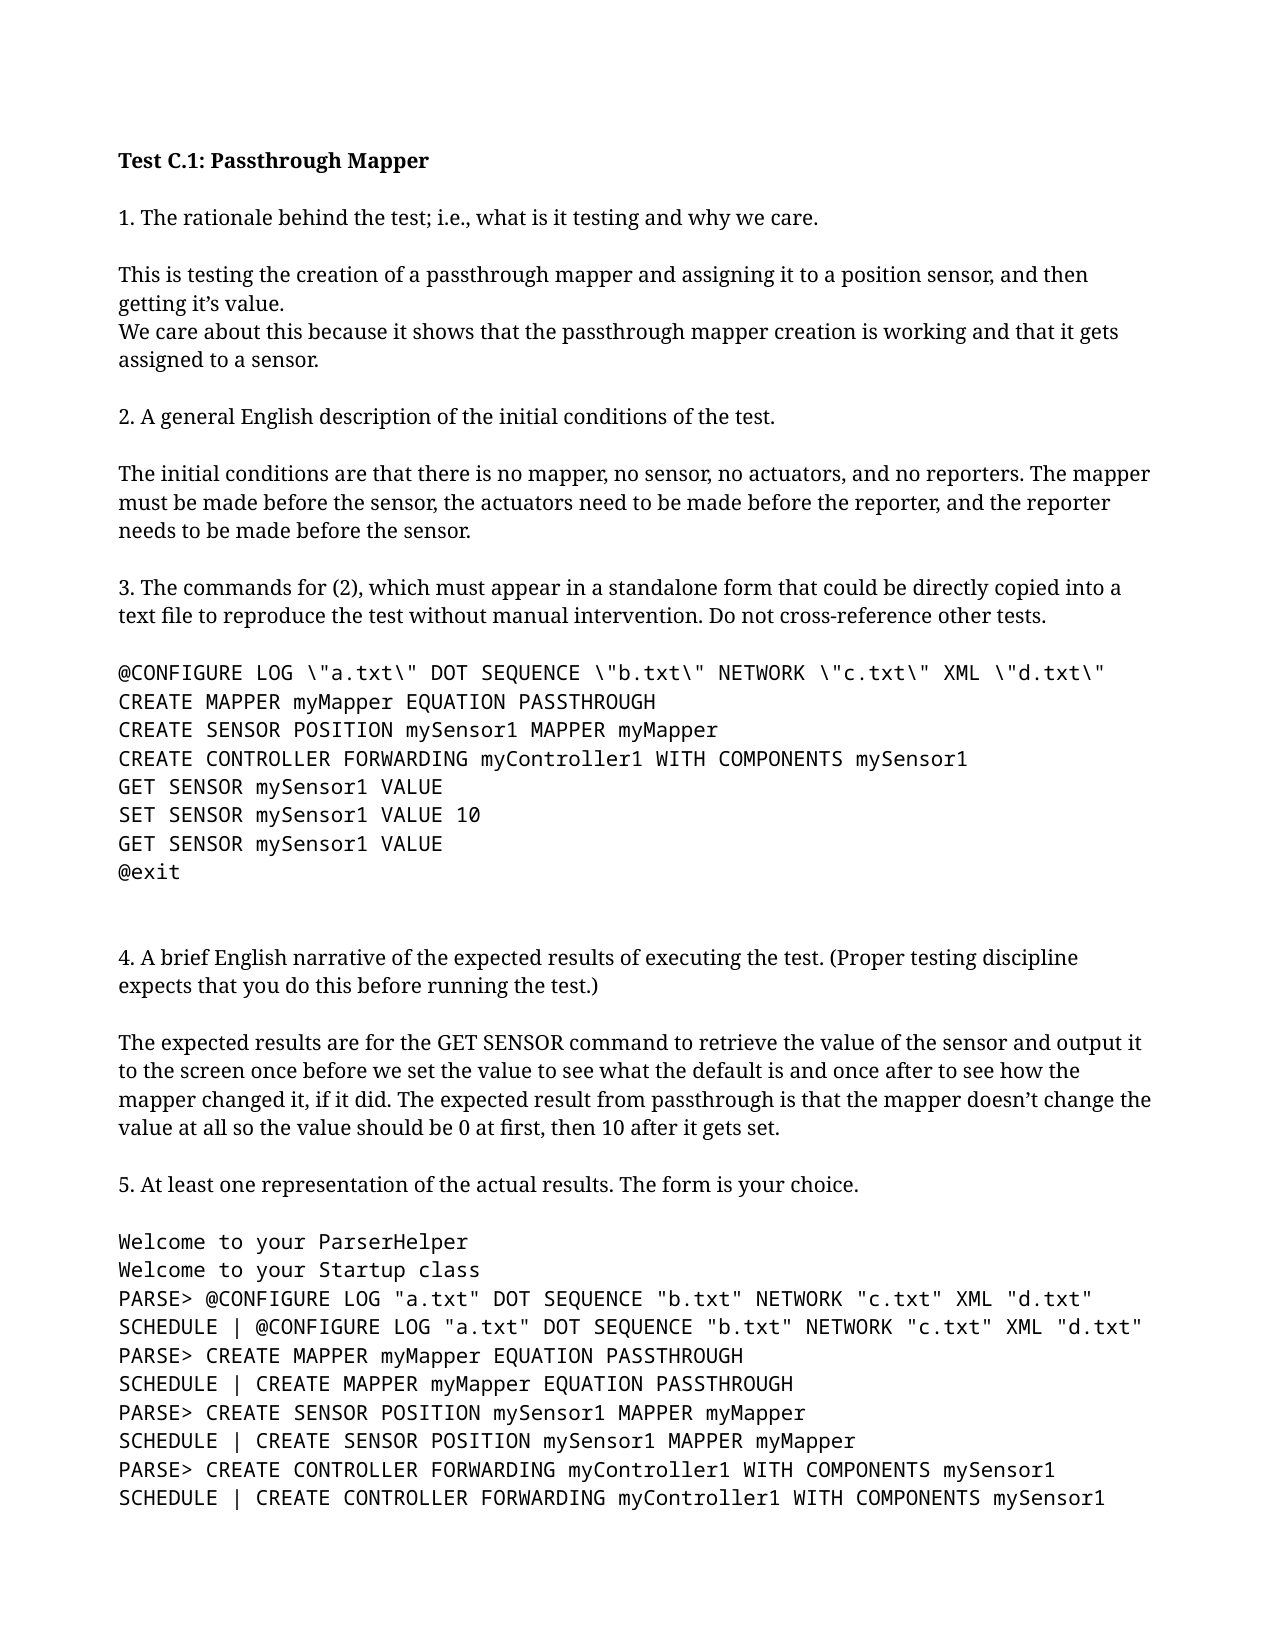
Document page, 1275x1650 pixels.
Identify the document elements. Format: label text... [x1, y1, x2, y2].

text SCHEDULE | CREATE CONTROLLER FORWARDING myController1 WITH COMPONENTS mySensor1 [118, 1483, 1157, 1512]
text Welcome to your Startup class [118, 1256, 1157, 1284]
text The initial conditions are that there is no mapper, no sensor, no actuators, and no reporters. The mapper must be made before the sensor, the actuators need to be made before the reporter, and the reporter needs to be made before the sensor. [118, 459, 1157, 545]
text We care about this because it shows that the passthrough mapper creation is working and that it gets assigned to a sensor. [118, 317, 1157, 374]
text PARSE> CREATE SENSOR POSITION mySensor1 MAPPER myMapper [118, 1398, 1157, 1426]
text 3. The commands for (2), which must appear in a standalone form that could be directly copied into a text file to reproduce the test without manual intervention. Do not cross-reference other tests. [118, 573, 1157, 630]
text The expected results are for the GET SENSOR command to retrieve the value of the sensor and output it to the screen once before we set the value to see what the default is and once after to see how the mapper changed it, if it did. The expected result from passthrough is that the mapper doesn’t change the value at all so the value should be 0 at first, then 10 after it gets set. [118, 1028, 1157, 1142]
text PARSE> CREATE CONTROLLER FORWARDING myController1 WITH COMPONENTS mySensor1 [118, 1455, 1157, 1483]
text 5. At least one representation of the actual results. The form is your choice. [118, 1170, 1157, 1199]
text @exit [118, 857, 1157, 886]
text SCHEDULE | CREATE MAPPER myMapper EQUATION PASSTHROUGH [118, 1369, 1157, 1398]
text GET SENSOR mySensor1 VALUE [118, 772, 1157, 801]
text SCHEDULE | CREATE SENSOR POSITION mySensor1 MAPPER myMapper [118, 1426, 1157, 1455]
text @CONFIGURE LOG \"a.txt\" DOT SEQUENCE \"b.txt\" NETWORK \"c.txt\" XML \"d.txt\" [118, 658, 1157, 687]
text Test C.1: Passthrough Mapper [118, 147, 1157, 175]
text 1. The rationale behind the test; i.e., what is it testing and why we care. [118, 203, 1157, 232]
text CREATE CONTROLLER FORWARDING myController1 WITH COMPONENTS mySensor1 [118, 744, 1157, 772]
text 4. A brief English narrative of the expected results of executing the test. (Proper testing discipline expects that you do this before running the test.) [118, 943, 1157, 1000]
text CREATE MAPPER myMapper EQUATION PASSTHROUGH [118, 687, 1157, 715]
text PARSE> @CONFIGURE LOG "a.txt" DOT SEQUENCE "b.txt" NETWORK "c.txt" XML "d.txt" [118, 1284, 1157, 1312]
text GET SENSOR mySensor1 VALUE [118, 829, 1157, 857]
text SCHEDULE | @CONFIGURE LOG "a.txt" DOT SEQUENCE "b.txt" NETWORK "c.txt" XML "d.txt" [118, 1312, 1157, 1341]
text 2. A general English description of the initial conditions of the test. [118, 402, 1157, 431]
text PARSE> CREATE MAPPER myMapper EQUATION PASSTHROUGH [118, 1341, 1157, 1369]
text CREATE SENSOR POSITION mySensor1 MAPPER myMapper [118, 715, 1157, 744]
text This is testing the creation of a passthrough mapper and assigning it to a position sensor, and then getting it’s value. [118, 260, 1157, 317]
text Welcome to your ParserHelper [118, 1227, 1157, 1256]
text SET SENSOR mySensor1 VALUE 10 [118, 801, 1157, 829]
